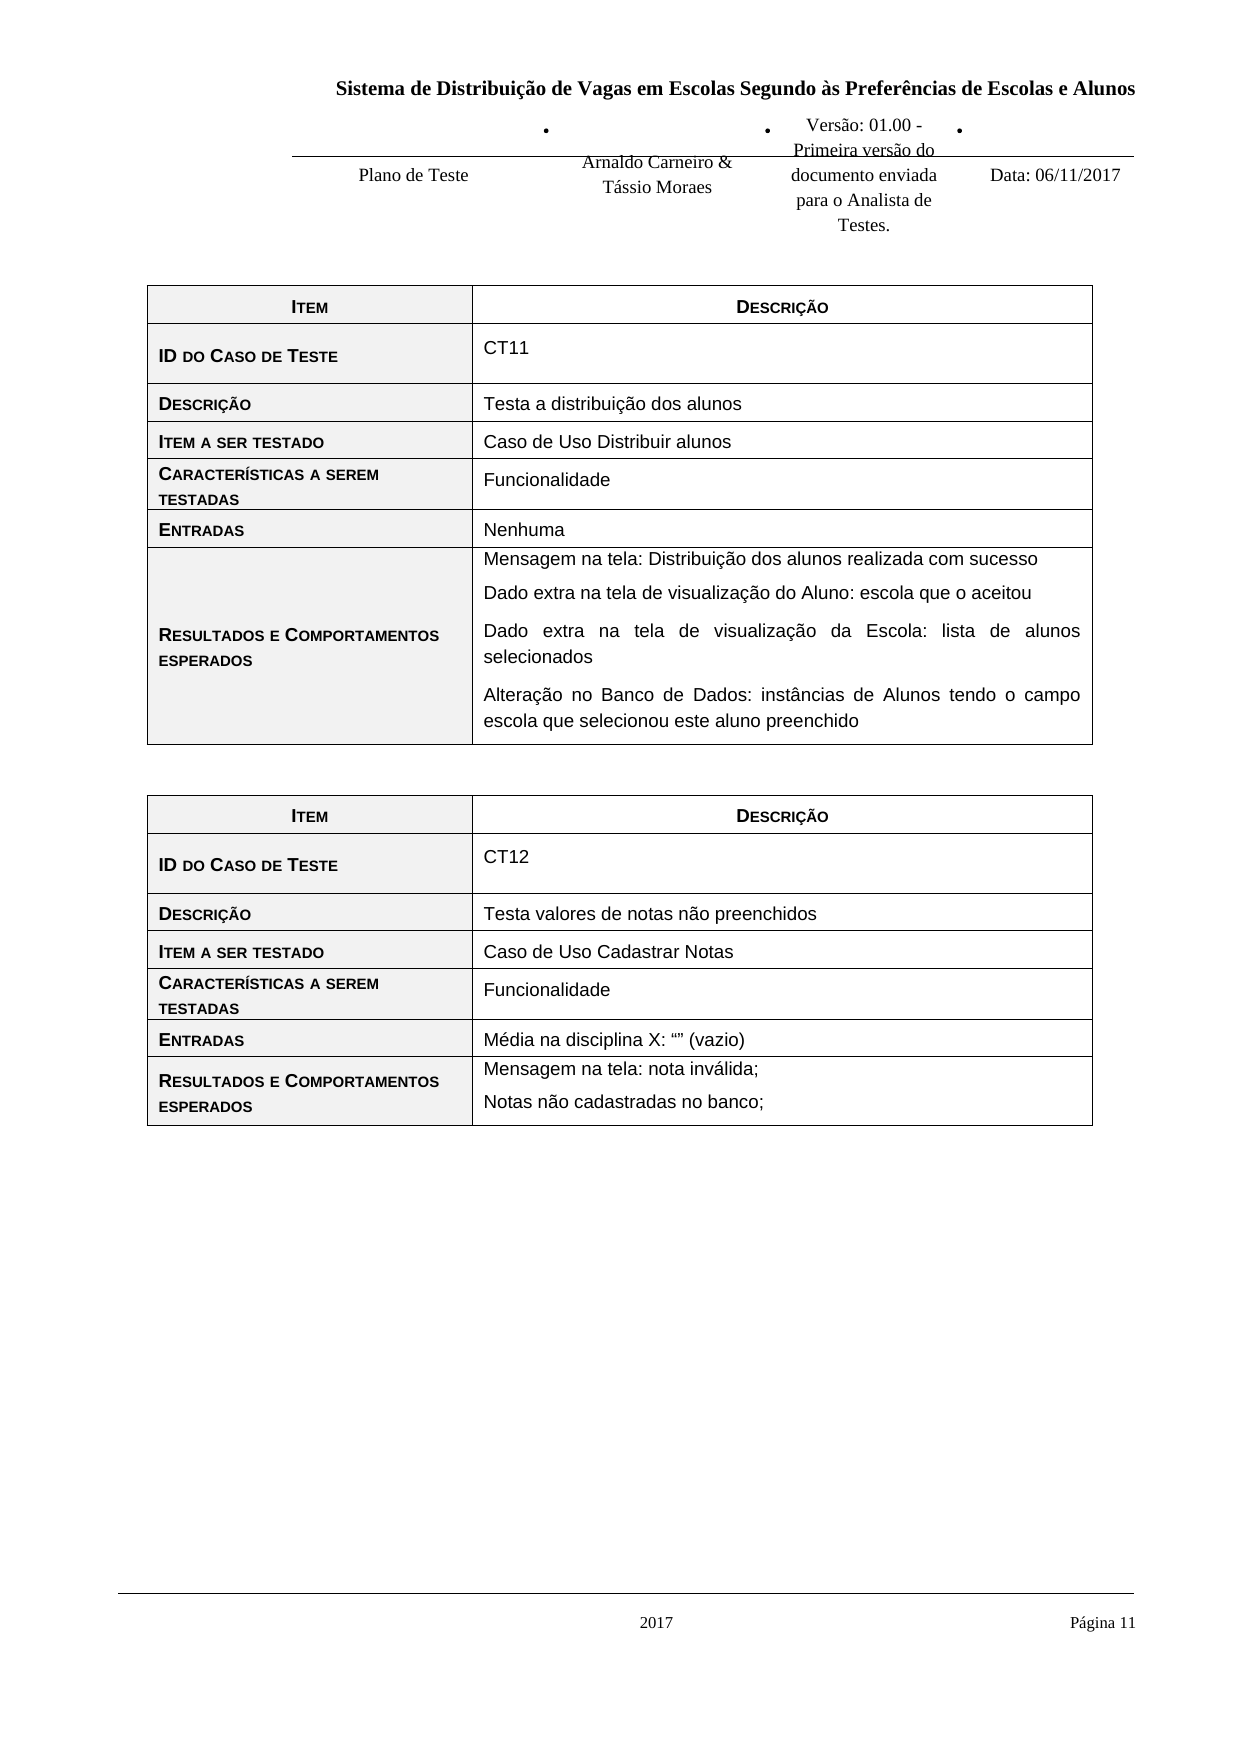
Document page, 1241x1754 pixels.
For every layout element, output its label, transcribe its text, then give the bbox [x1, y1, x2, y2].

table_header Descrição [473, 286, 1092, 323]
table_header Descrição [473, 796, 1092, 833]
table_cell Entradas [148, 1020, 472, 1056]
table_cell Caso de Uso Cadastrar Notas [473, 931, 1092, 968]
table_cell Descrição [148, 894, 472, 930]
table_cell Mensagem na tela: nota inválida; Notas não cadastradas no banco; [473, 1057, 1092, 1125]
table_cell Resultados e Comportamentos esperados [148, 548, 472, 744]
table_cell Item a ser testado [148, 422, 472, 458]
table_cell Descrição [148, 384, 472, 421]
table_cell Características a serem testadas [148, 969, 472, 1019]
table_cell CT12 [473, 834, 1092, 893]
table_cell Entradas [148, 510, 472, 547]
table_cell Características a serem testadas [148, 459, 472, 509]
table_cell ID do Caso de Teste [148, 324, 472, 383]
table_cell Média na disciplina X: “” (vazio) [473, 1020, 1092, 1056]
table_cell Resultados e Comportamentos esperados [148, 1057, 472, 1125]
table_cell Funcionalidade [473, 969, 1092, 1019]
table_cell Funcionalidade [473, 459, 1092, 509]
table_cell Caso de Uso Distribuir alunos [473, 422, 1092, 458]
table_cell Testa a distribuição dos alunos [473, 384, 1092, 421]
table_cell Mensagem na tela: Distribuição dos alunos realizada com sucesso Dado extra na tela de visualização do Aluno: escola que o aceitou Dado extra na tela de visualização da Escola: lista de alunos selecionados Alteração no Banco de Dados: instâncias de Alunos tendo o campo escola que selecionou este aluno preenchido [473, 548, 1092, 744]
table_cell ID do Caso de Teste [148, 834, 472, 893]
table_header Item [148, 796, 472, 833]
table_cell CT11 [473, 324, 1092, 383]
table_cell Testa valores de notas não preenchidos [473, 894, 1092, 930]
table_cell Nenhuma [473, 510, 1092, 547]
table_header Item [148, 286, 472, 323]
table_cell Item a ser testado [148, 931, 472, 968]
